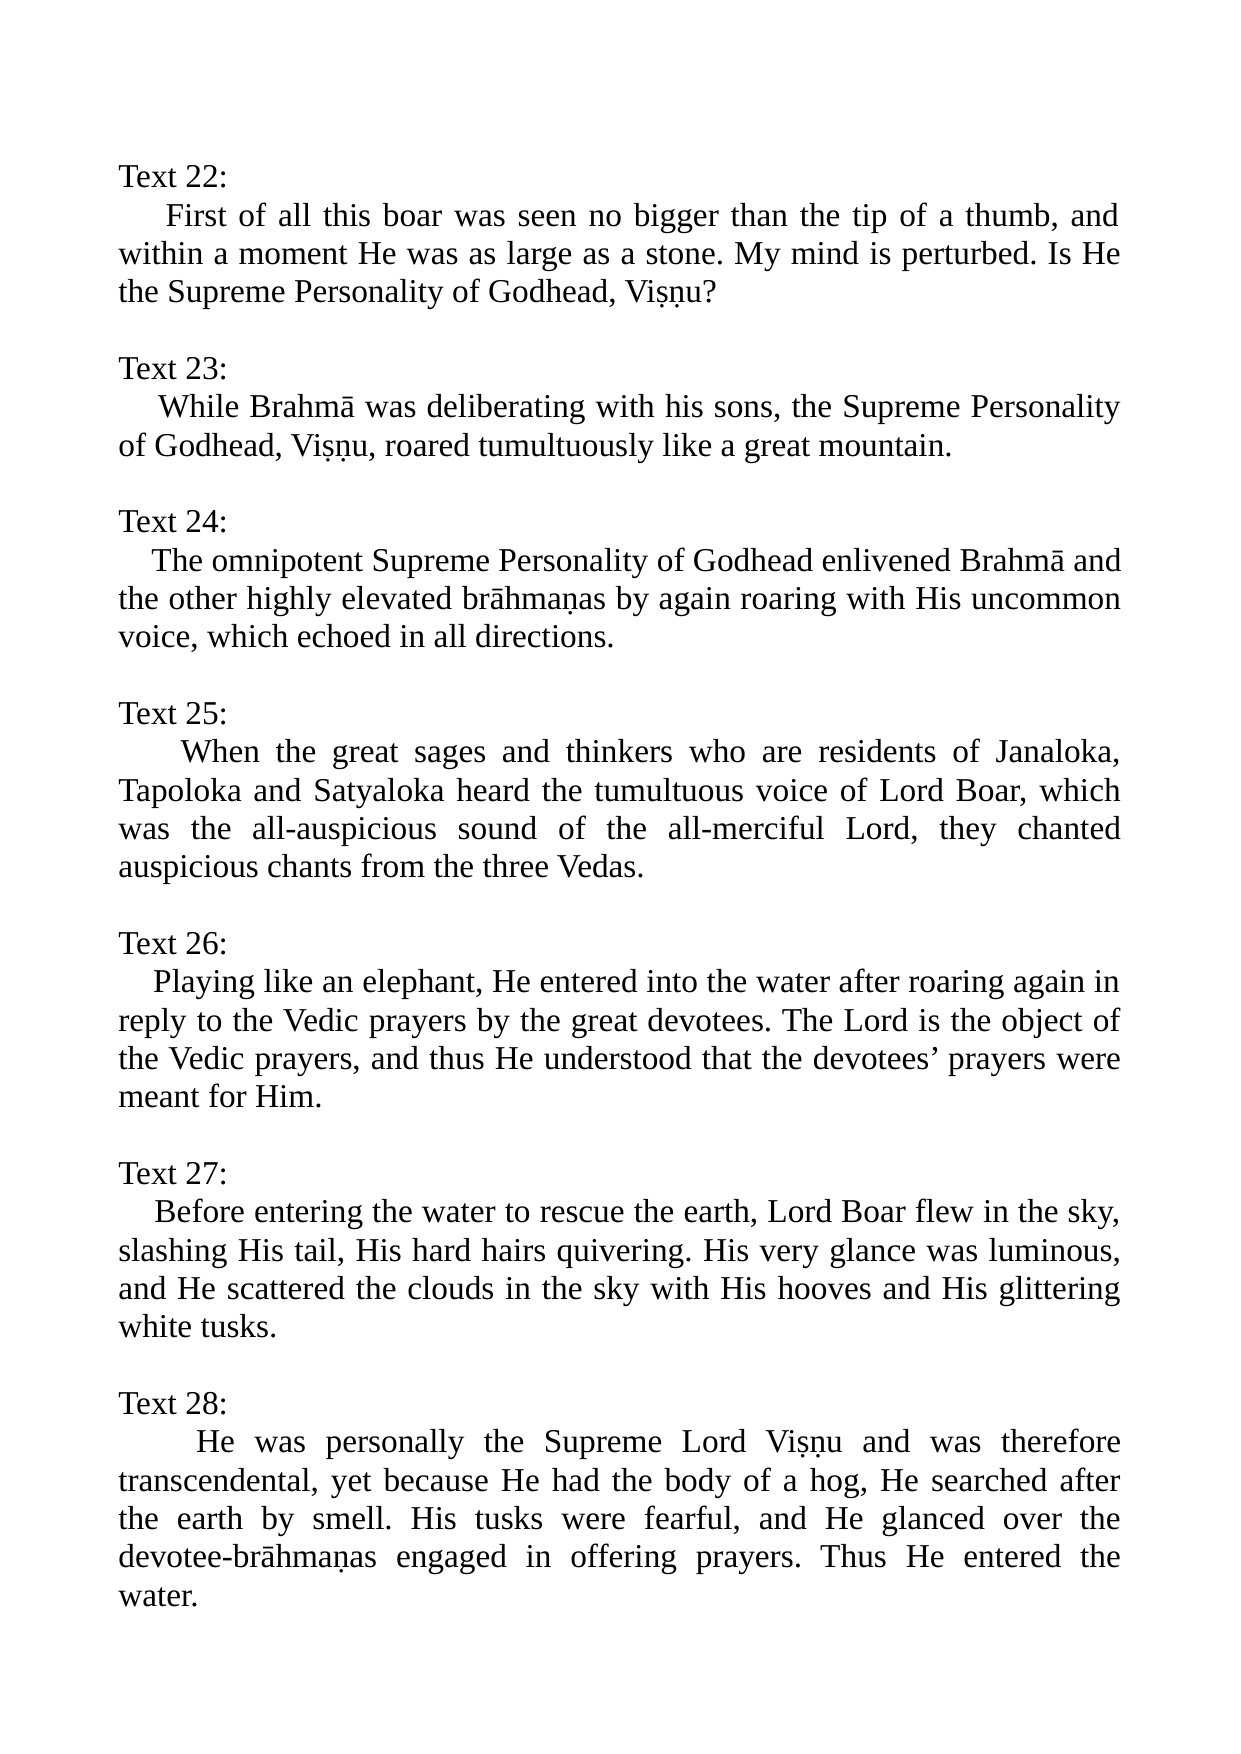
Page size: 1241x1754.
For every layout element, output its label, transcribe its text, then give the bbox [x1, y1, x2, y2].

text Text 26: [118, 923, 1122, 961]
text Text 28: [118, 1383, 1122, 1421]
text Text 23: [118, 348, 1122, 386]
text He was personally the Supreme Lord Viṣṇu and was therefore transcendental, yet because He had the body of a hog, He searched after the earth by smell. His tusks were fearful, and He glanced over the devotee-brāhmaṇas engaged in offering prayers. Thus He entered the water. [118, 1421, 1122, 1613]
text While Brahmā was deliberating with his sons, the Supreme Personality of Godhead, Viṣṇu, roared tumultuously like a great mountain. [118, 386, 1122, 463]
text Text 24: [118, 501, 1122, 540]
text Text 22: [118, 156, 1122, 195]
text Text 25: [118, 693, 1122, 731]
text Before entering the water to rescue the earth, Lord Boar flew in the sky, slashing His tail, His hard hairs quivering. His very glance was luminous, and He scattered the clouds in the sky with His hooves and His glittering white tusks. [118, 1191, 1122, 1345]
text Text 27: [118, 1153, 1122, 1191]
text First of all this boar was seen no bigger than the tip of a thumb, and within a moment He was as large as a stone. My mind is perturbed. Is He the Supreme Personality of Godhead, Viṣṇu? [118, 195, 1122, 310]
text Playing like an elephant, He entered into the water after roaring again in reply to the Vedic prayers by the great devotees. The Lord is the object of the Vedic prayers, and thus He understood that the devotees’ prayers were meant for Him. [118, 961, 1122, 1115]
text When the great sages and thinkers who are residents of Janaloka, Tapoloka and Satyaloka heard the tumultuous voice of Lord Boar, which was the all-auspicious sound of the all-merciful Lord, they chanted auspicious chants from the three Vedas. [118, 731, 1122, 885]
text The omnipotent Supreme Personality of Godhead enlivened Brahmā and the other highly elevated brāhmaṇas by again roaring with His uncommon voice, which echoed in all directions. [118, 540, 1122, 655]
